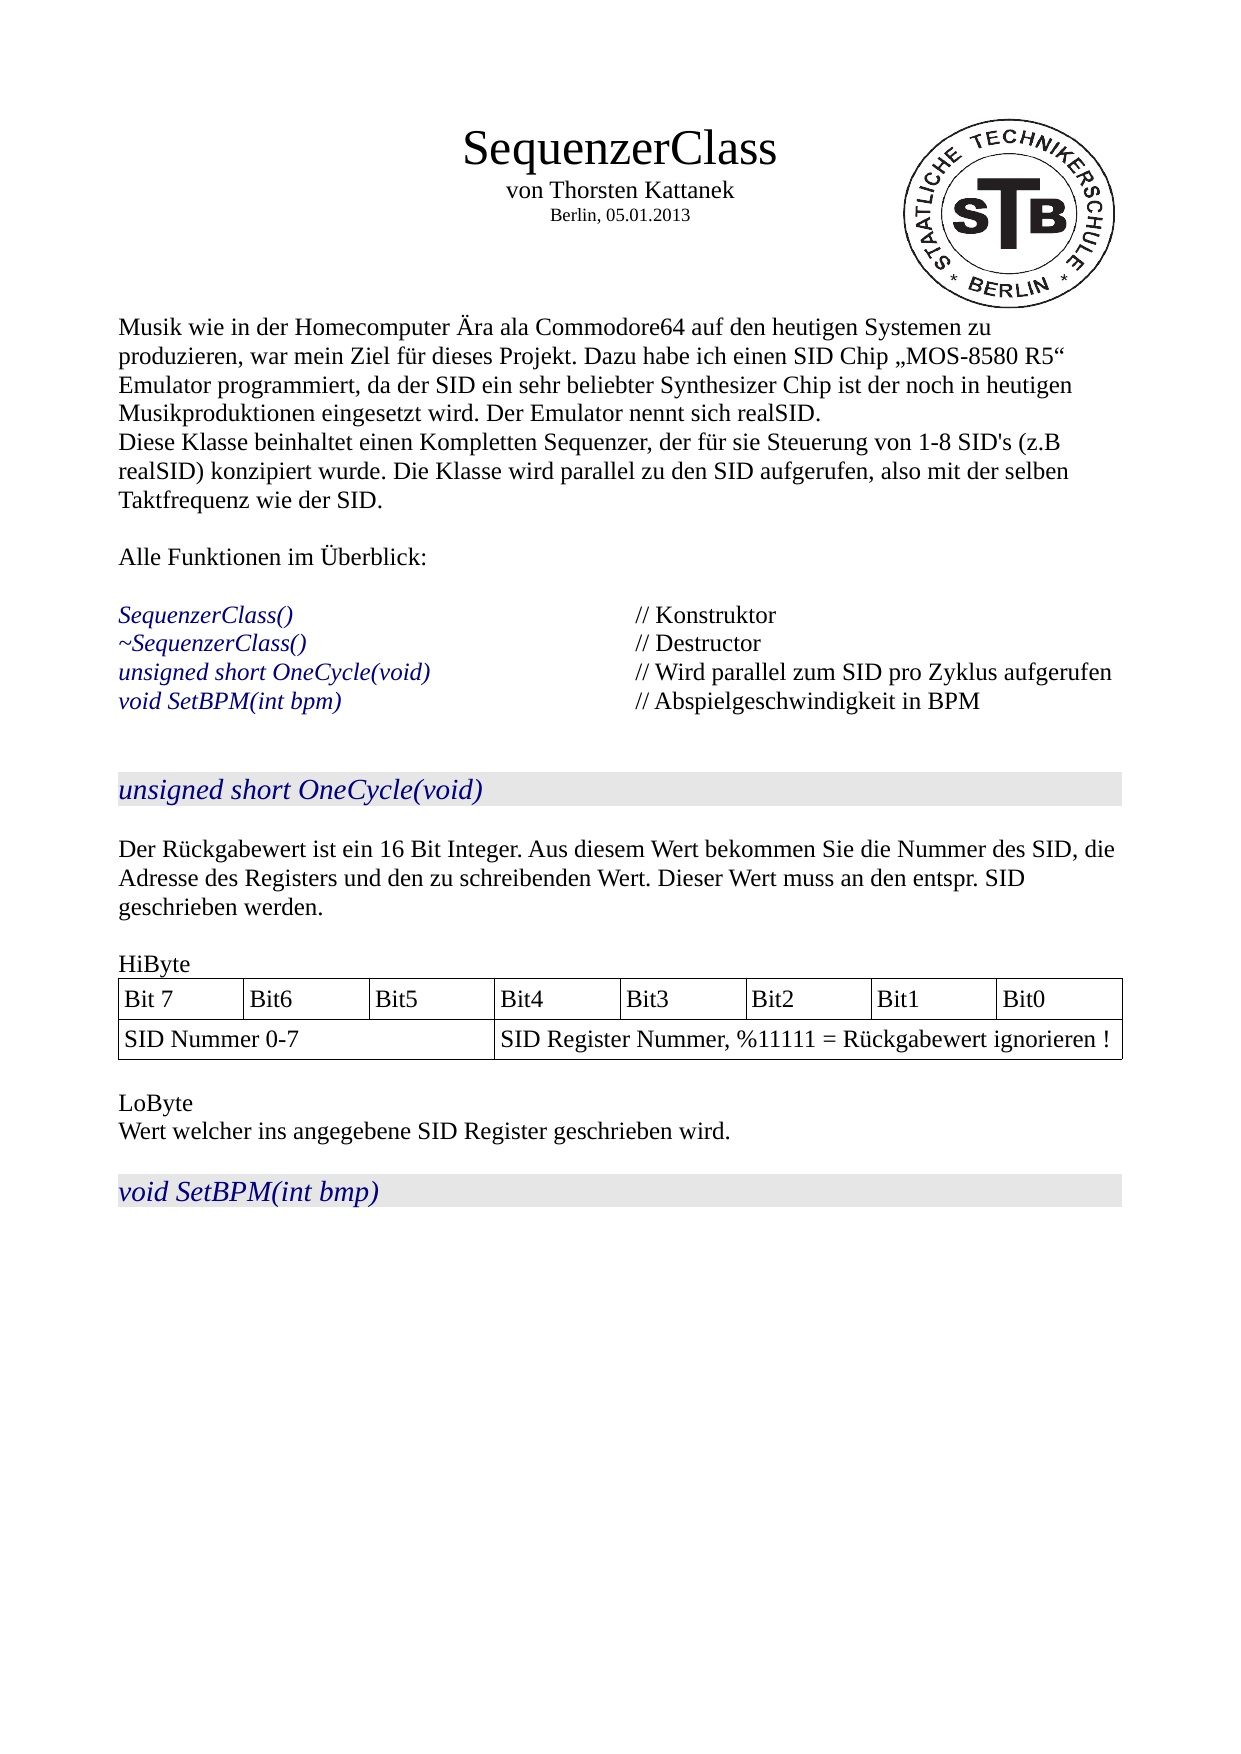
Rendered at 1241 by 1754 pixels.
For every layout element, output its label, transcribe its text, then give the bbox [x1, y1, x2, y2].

text HiByte [118, 949, 1122, 978]
text von Thorsten Kattanek [118, 176, 902, 204]
table_header Bit6 [244, 979, 369, 1018]
table_header Bit0 [997, 979, 1122, 1018]
text SequenzerClass [118, 118, 902, 176]
text Musik wie in der Homecomputer Ära ala Commodore64 auf den heutigen Systemen zu produzieren, war mein Ziel für dieses Projekt. Dazu habe ich einen SID Chip „MOS-8580 R5“ Emulator programmiert, da der SID ein sehr beliebter Synthesizer Chip ist der noch in heutigen Musikproduktionen eingesetzt wird. Der Emulator nennt sich realSID. [118, 312, 1122, 427]
text void SetBPM(int bmp) [118, 1174, 1122, 1207]
text Berlin, 05.01.2013 [118, 204, 902, 226]
text SequenzerClass() // Konstruktor [118, 600, 1122, 628]
text Diese Klasse beinhaltet einen Kompletten Sequenzer, der für sie Steuerung von 1-8 SID's (z.B realSID) konzipiert wurde. Die Klasse wird parallel zu den SID aufgerufen, also mit der selben Taktfrequenz wie der SID. [118, 427, 1122, 513]
text Wert welcher ins angegebene SID Register geschrieben wird. [118, 1116, 1122, 1145]
text ~SequenzerClass() // Destructor [118, 628, 1122, 657]
text void SetBPM(int bpm) // Abspielgeschwindigkeit in BPM [118, 686, 1122, 715]
text [1116, 118, 1122, 176]
table_header Bit2 [747, 979, 871, 1018]
picture [902, 118, 1116, 309]
table_header Bit5 [370, 979, 494, 1018]
text unsigned short OneCycle(void) [118, 772, 1122, 806]
text LoByte [118, 1088, 1122, 1116]
table_header Bit1 [872, 979, 996, 1018]
table_header Bit4 [495, 979, 620, 1018]
table_cell SID Nummer 0-7 [119, 1020, 494, 1059]
text unsigned short OneCycle(void) // Wird parallel zum SID pro Zyklus aufgerufen [118, 657, 1122, 686]
table_cell SID Register Nummer, %11111 = Rückgabewert ignorieren ! [495, 1020, 1122, 1059]
text Der Rückgabewert ist ein 16 Bit Integer. Aus diesem Wert bekommen Sie die Nummer des SID, die Adresse des Registers und den zu schreibenden Wert. Dieser Wert muss an den entspr. SID geschrieben werden. [118, 834, 1122, 921]
table_header Bit3 [621, 979, 746, 1018]
table_header Bit 7 [119, 979, 243, 1018]
text Alle Funktionen im Überblick: [118, 542, 1122, 571]
